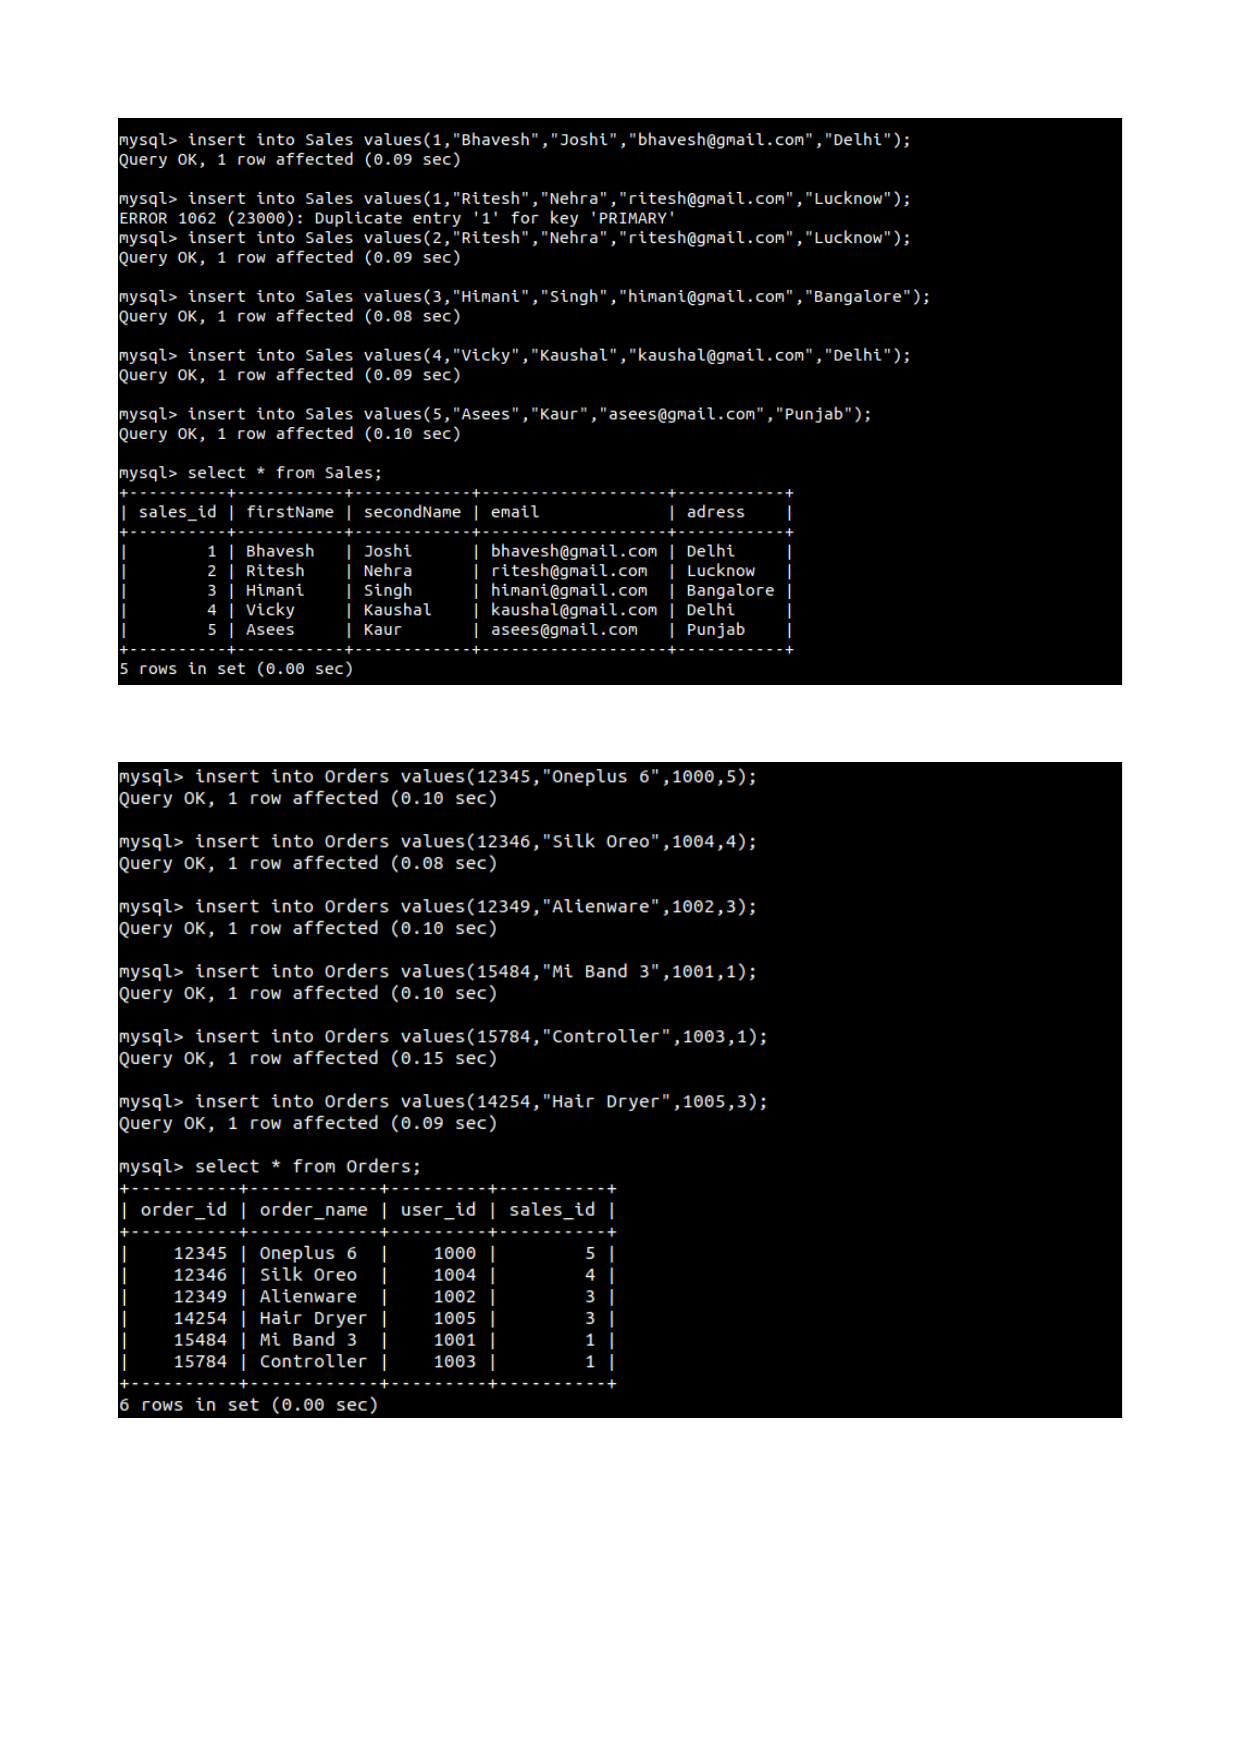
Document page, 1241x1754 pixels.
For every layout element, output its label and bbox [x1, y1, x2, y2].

picture [118, 762, 1123, 1418]
picture [118, 118, 1123, 685]
